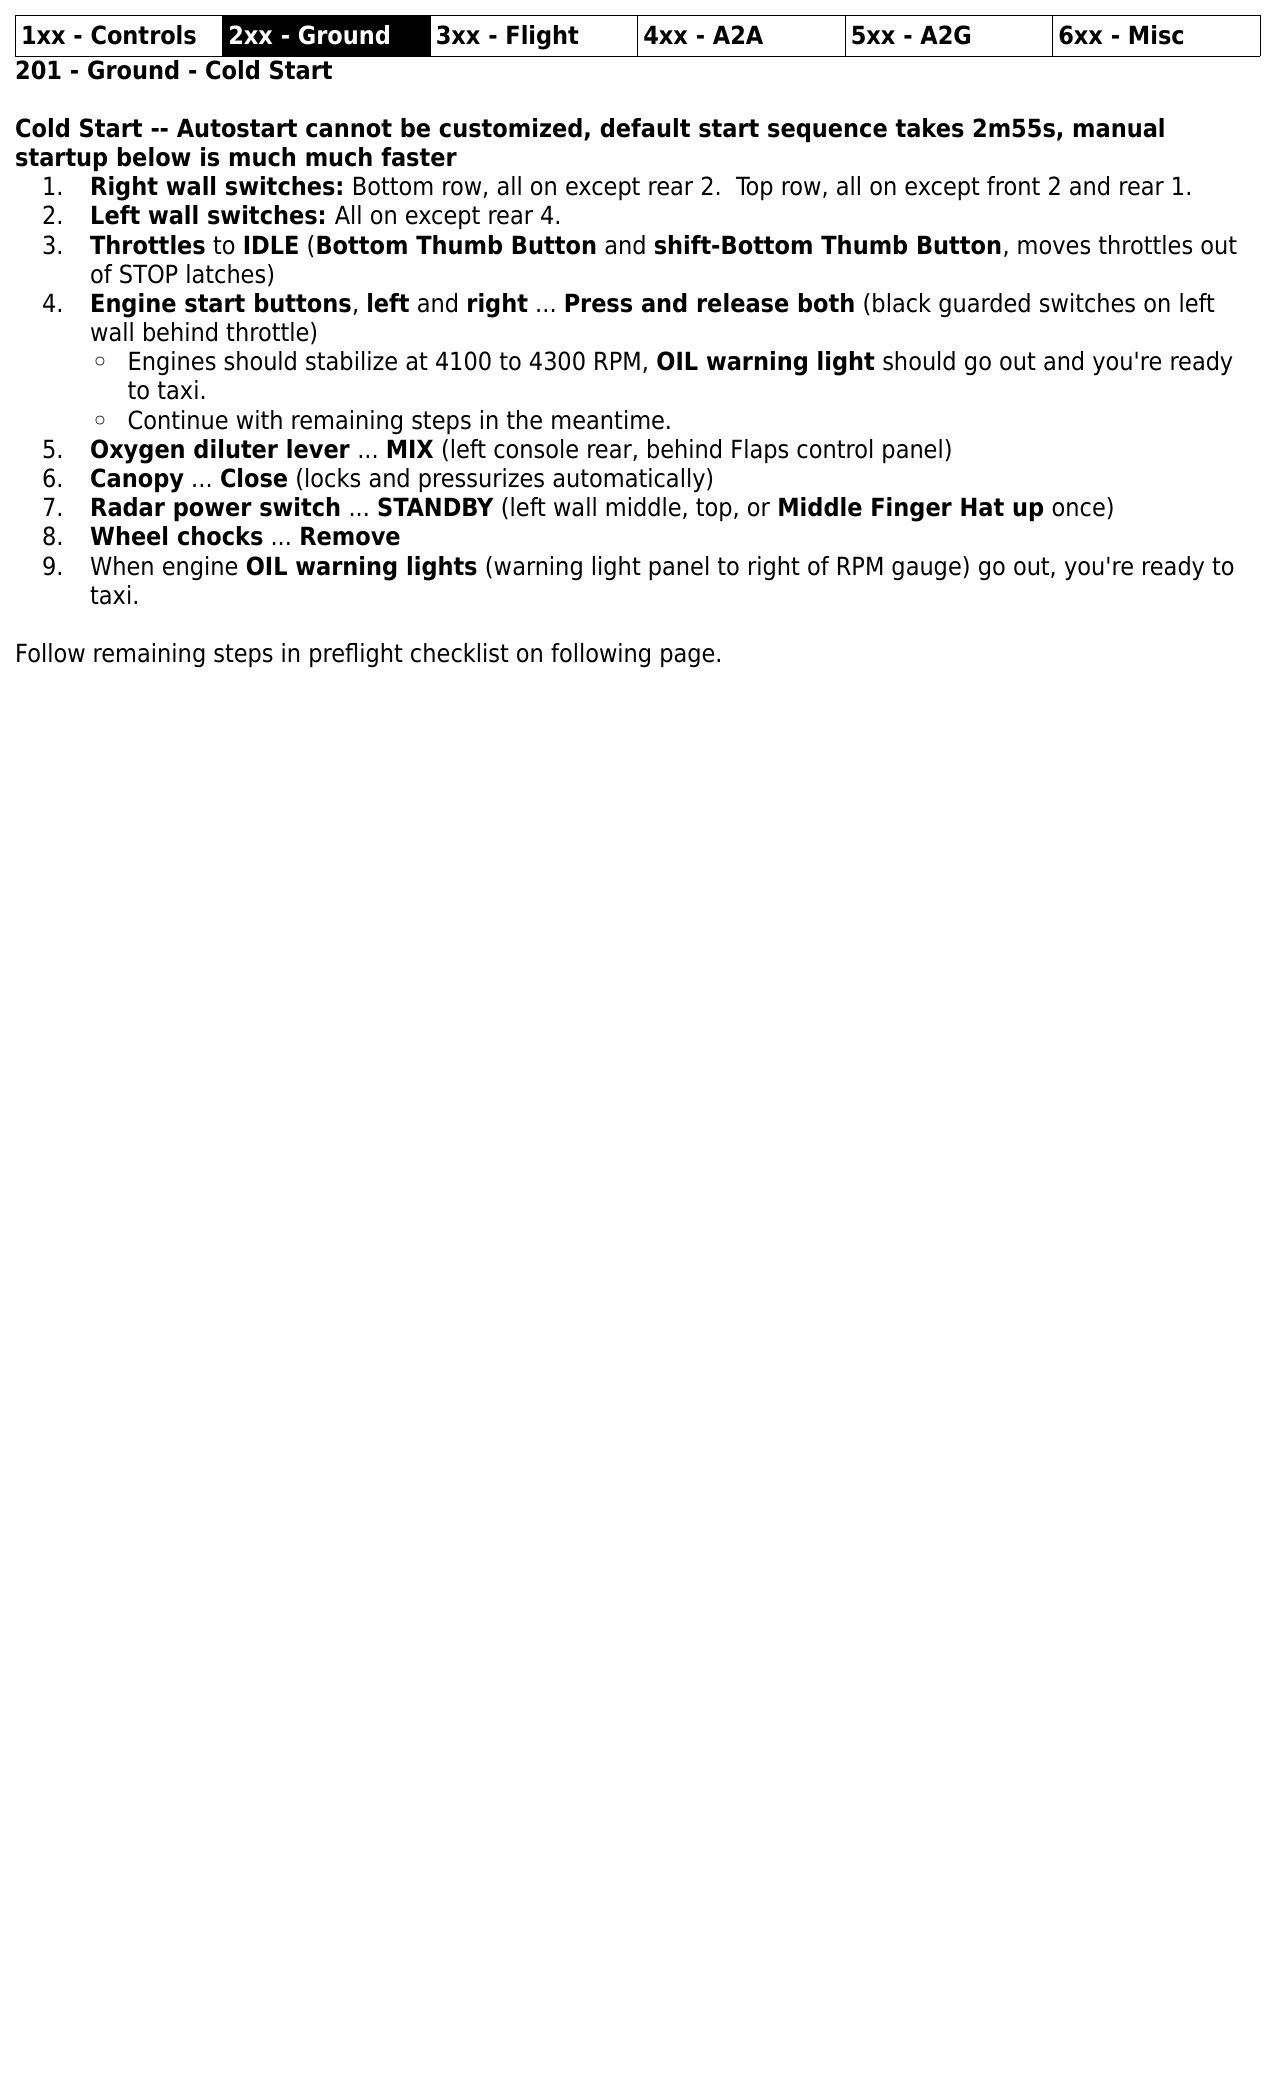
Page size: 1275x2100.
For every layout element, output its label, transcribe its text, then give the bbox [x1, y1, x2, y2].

text Cold Start -- Autostart cannot be customized, default start sequence takes 2m55s, manual startup below is much much faster [15, 114, 1260, 172]
list Canopy ... Close (locks and pressurizes automatically) [52, 464, 1260, 493]
list When engine OIL warning lights (warning light panel to right of RPM gauge) go out, you're ready to taxi. [52, 552, 1260, 610]
list Wheel chocks ... Remove [52, 522, 1260, 552]
table_header 5xx - A2G [846, 16, 1052, 56]
list Engines should stabilize at 4100 to 4300 RPM, OIL warning light should go out and you're ready to taxi. [90, 347, 1260, 406]
table_header 1xx - Controls [16, 16, 222, 56]
table_header 2xx - Ground [223, 16, 430, 56]
list Right wall switches: Bottom row, all on except rear 2. Top row, all on except front 2 and rear 1. [52, 172, 1260, 202]
list Throttles to IDLE (Bottom Thumb Button and shift-Bottom Thumb Button, moves throttles out of STOP latches) [52, 231, 1260, 289]
table_header 3xx - Flight [431, 16, 637, 56]
text 201 - Ground - Cold Start [15, 57, 1260, 85]
table_header 4xx - A2A [638, 16, 845, 56]
list Left wall switches: All on except rear 4. [52, 202, 1260, 231]
list Oxygen diluter lever ... MIX (left console rear, behind Flaps control panel) [52, 435, 1260, 464]
list Continue with remaining steps in the meantime. [90, 406, 1260, 435]
table_header 6xx - Misc [1053, 16, 1260, 56]
list Radar power switch ... STANDBY (left wall middle, top, or Middle Finger Hat up once) [52, 493, 1260, 522]
text Follow remaining steps in preflight checklist on following page. [15, 639, 1260, 668]
list Engine start buttons, left and right ... Press and release both (black guarded switches on left wall behind throttle) [52, 289, 1260, 347]
